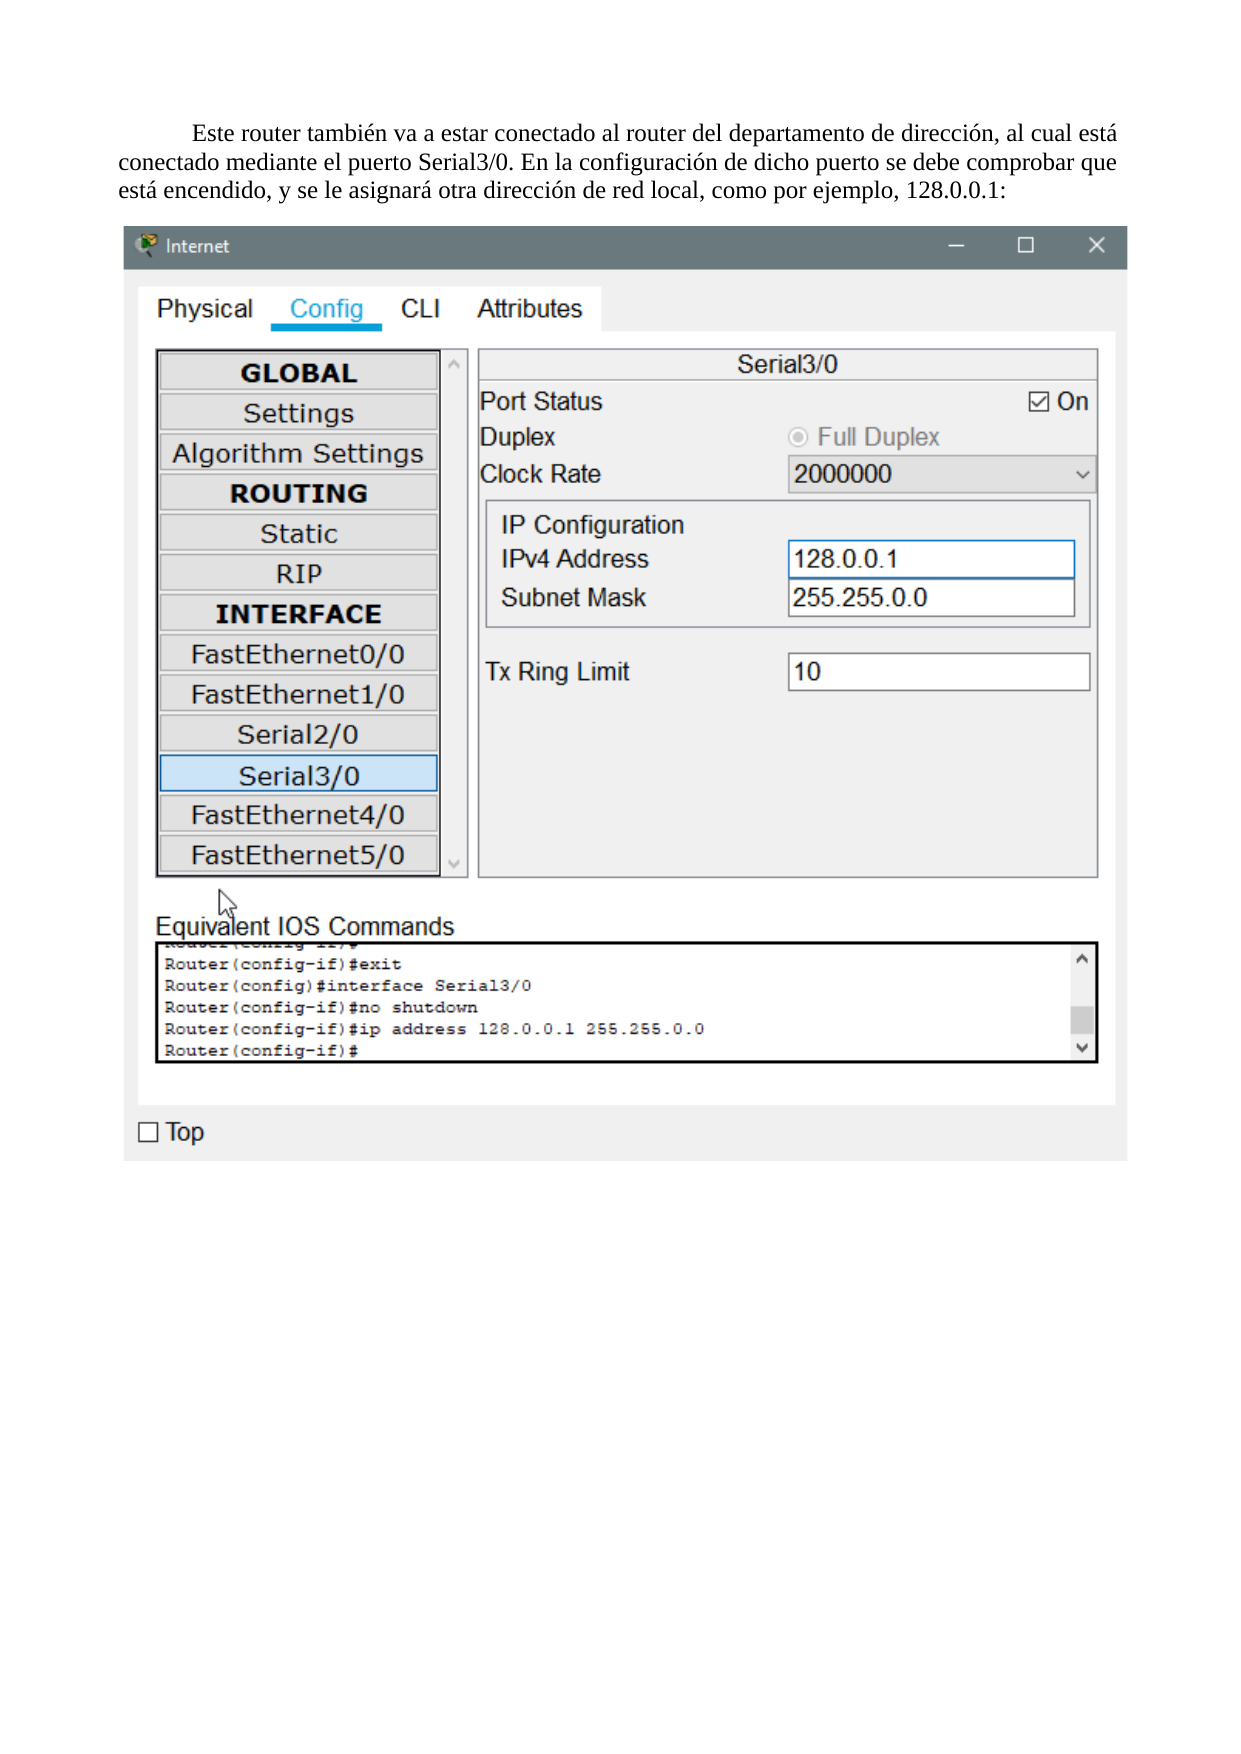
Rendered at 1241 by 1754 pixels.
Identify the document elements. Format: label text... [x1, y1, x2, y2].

text Este router también va a estar conectado al router del departamento de dirección, al cual está conectado mediante el puerto Serial3/0. En la configuración de dicho puerto se debe comprobar que está encendido, y se le asignará otra dirección de red local, como por ejemplo, 128.0.0.1: [118, 118, 1122, 204]
picture [123, 226, 1128, 1161]
